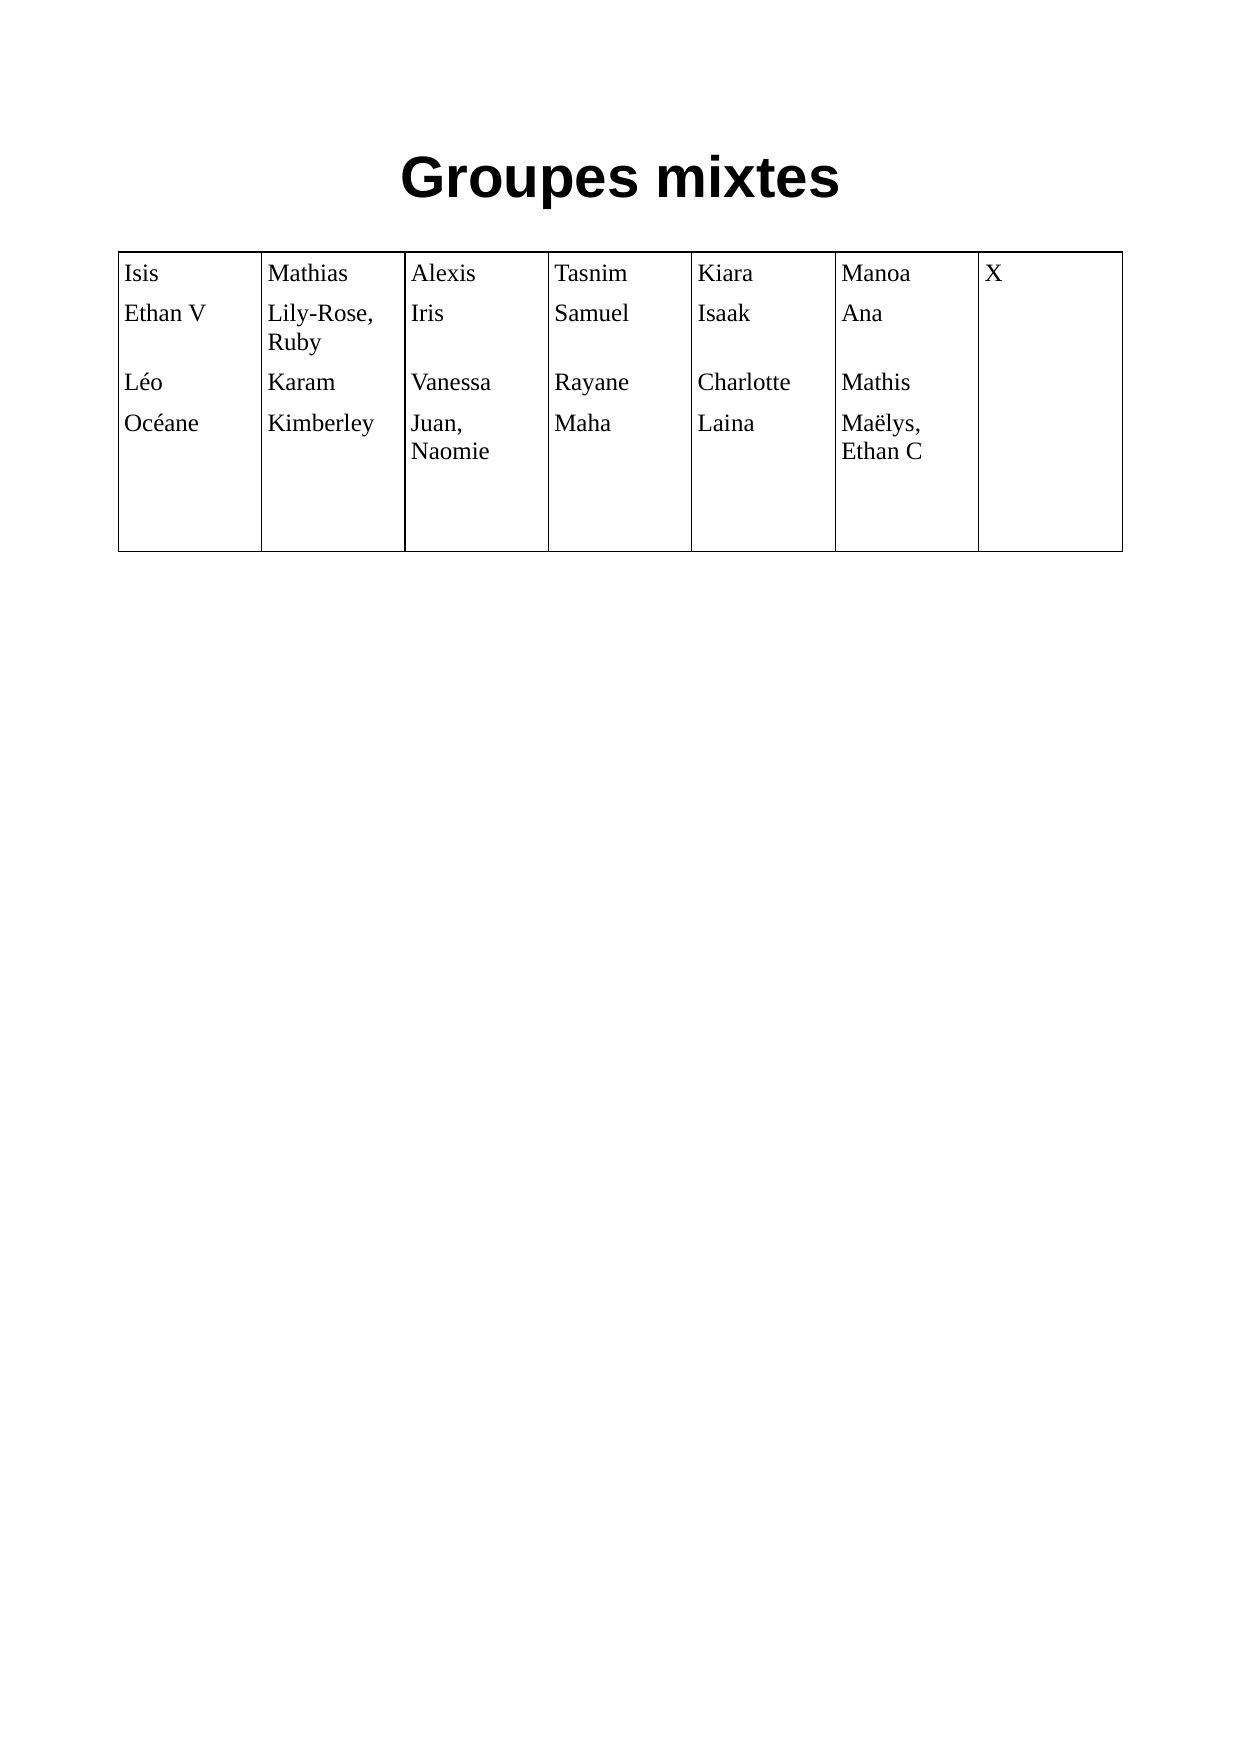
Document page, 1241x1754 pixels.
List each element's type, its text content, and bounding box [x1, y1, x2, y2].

table_cell [979, 362, 1122, 402]
table_cell Rayane [549, 362, 691, 402]
table_cell Kimberley [262, 402, 404, 471]
table_header Alexis [406, 253, 548, 293]
table_cell Océane [119, 402, 261, 471]
table_cell Lily-Rose, Ruby [262, 293, 404, 362]
table_cell [836, 471, 978, 511]
table_cell [692, 471, 835, 511]
table_cell Maëlys, Ethan C [836, 402, 978, 471]
table_header Kiara [692, 253, 835, 293]
table_cell [836, 511, 978, 551]
table_cell [549, 471, 691, 511]
table_cell Vanessa [406, 362, 548, 402]
table_header Isis [119, 253, 261, 293]
title Groupes mixtes [118, 143, 1122, 210]
table_header X [979, 253, 1122, 293]
table_cell Ana [836, 293, 978, 362]
table_cell Charlotte [692, 362, 835, 402]
table_cell [406, 471, 548, 511]
table_header Manoa [836, 253, 978, 293]
table_cell [119, 471, 261, 511]
table_cell Léo [119, 362, 261, 402]
table_cell [979, 293, 1122, 362]
table_cell [262, 471, 404, 511]
table_cell Maha [549, 402, 691, 471]
table_cell Samuel [549, 293, 691, 362]
table_cell Karam [262, 362, 404, 402]
table_cell [549, 511, 691, 551]
table_cell Isaak [692, 293, 835, 362]
table_cell [692, 511, 835, 551]
table_header Mathias [262, 253, 404, 293]
table_cell Juan, Naomie [406, 402, 548, 471]
table_cell Mathis [836, 362, 978, 402]
table_cell [979, 471, 1122, 511]
table_cell [406, 511, 548, 551]
table_cell [979, 511, 1122, 551]
table_cell [262, 511, 404, 551]
table_cell Ethan V [119, 293, 261, 362]
table_header Tasnim [549, 253, 691, 293]
table_cell [979, 402, 1122, 471]
table_cell Laina [692, 402, 835, 471]
table_cell [119, 511, 261, 551]
table_cell Iris [406, 293, 548, 362]
